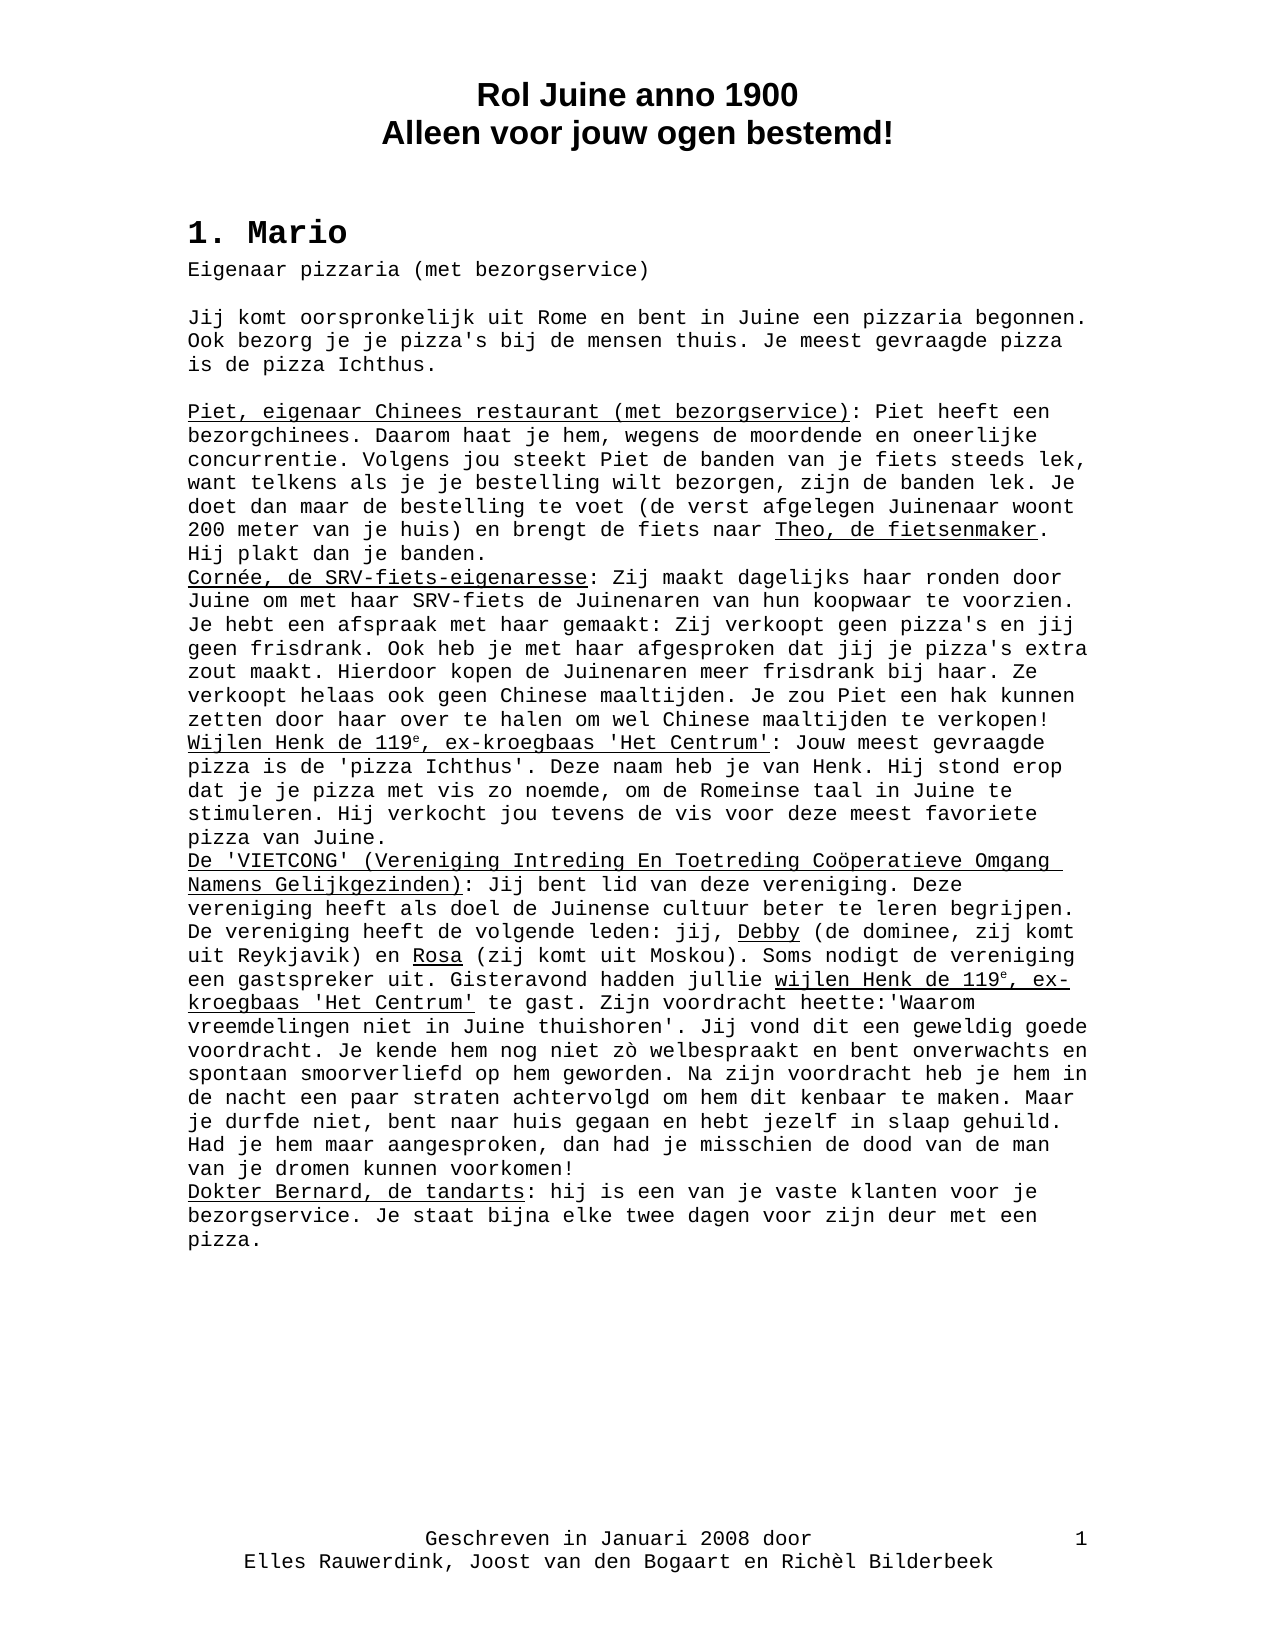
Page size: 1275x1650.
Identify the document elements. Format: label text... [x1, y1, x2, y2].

text Wijlen Henk de 119e, ex-kroegbaas 'Het Centrum': Jouw meest gevraagde pizza is de 'pizza Ichthus'. Deze naam heb je van Henk. Hij stond erop dat je je pizza met vis zo noemde, om de Romeinse taal in Juine te stimuleren. Hij verkocht jou tevens de vis voor deze meest favoriete pizza van Juine. [187, 732, 1087, 851]
text Eigenaar pizzaria (met bezorgservice) [187, 259, 1087, 283]
text Jij komt oorspronkelijk uit Rome en bent in Juine een pizzaria begonnen. Ook bezorg je je pizza's bij de mensen thuis. Je meest gevraagde pizza is de pizza Ichthus. [187, 307, 1087, 378]
text De 'VIETCONG' (Vereniging Intreding En Toetreding Coöperatieve Omgang Namens Gelijkgezinden): Jij bent lid van deze vereniging. Deze vereniging heeft als doel de Juinense cultuur beter te leren begrijpen. De vereniging heeft de volgende leden: jij, Debby (de dominee, zij komt uit Reykjavik) en Rosa (zij komt uit Moskou). Soms nodigt de vereniging een gastspreker uit. Gisteravond hadden jullie wijlen Henk de 119e, ex-kroegbaas 'Het Centrum' te gast. Zijn voordracht heette:'Waarom vreemdelingen niet in Juine thuishoren'. Jij vond dit een geweldig goede voordracht. Je kende hem nog niet zò welbespraakt en bent onverwachts en spontaan smoorverliefd op hem geworden. Na zijn voordracht heb je hem in de nacht een paar straten achtervolgd om hem dit kenbaar te maken. Maar je durfde niet, bent naar huis gegaan en hebt jezelf in slaap gehuild. Had je hem maar aangesproken, dan had je misschien de dood van de man van je dromen kunnen voorkomen! [187, 851, 1087, 1182]
text Cornée, de SRV-fiets-eigenaresse: Zij maakt dagelijks haar ronden door Juine om met haar SRV-fiets de Juinenaren van hun koopwaar te voorzien. Je hebt een afspraak met haar gemaakt: Zij verkoopt geen pizza's en jij geen frisdrank. Ook heb je met haar afgesproken dat jij je pizza's extra zout maakt. Hierdoor kopen de Juinenaren meer frisdrank bij haar. Ze verkoopt helaas ook geen Chinese maaltijden. Je zou Piet een hak kunnen zetten door haar over te halen om wel Chinese maaltijden te verkopen! [187, 567, 1087, 732]
subtitle 1. Mario [187, 215, 1087, 253]
text Piet, eigenaar Chinees restaurant (met bezorgservice): Piet heeft een bezorgchinees. Daarom haat je hem, wegens de moordende en oneerlijke concurrentie. Volgens jou steekt Piet de banden van je fiets steeds lek, want telkens als je je bestelling wilt bezorgen, zijn de banden lek. Je doet dan maar de bestelling te voet (de verst afgelegen Juinenaar woont 200 meter van je huis) en brengt de fiets naar Theo, de fietsenmaker. Hij plakt dan je banden. [187, 401, 1087, 567]
text Dokter Bernard, de tandarts: hij is een van je vaste klanten voor je bezorgservice. Je staat bijna elke twee dagen voor zijn deur met een pizza. [187, 1182, 1087, 1252]
